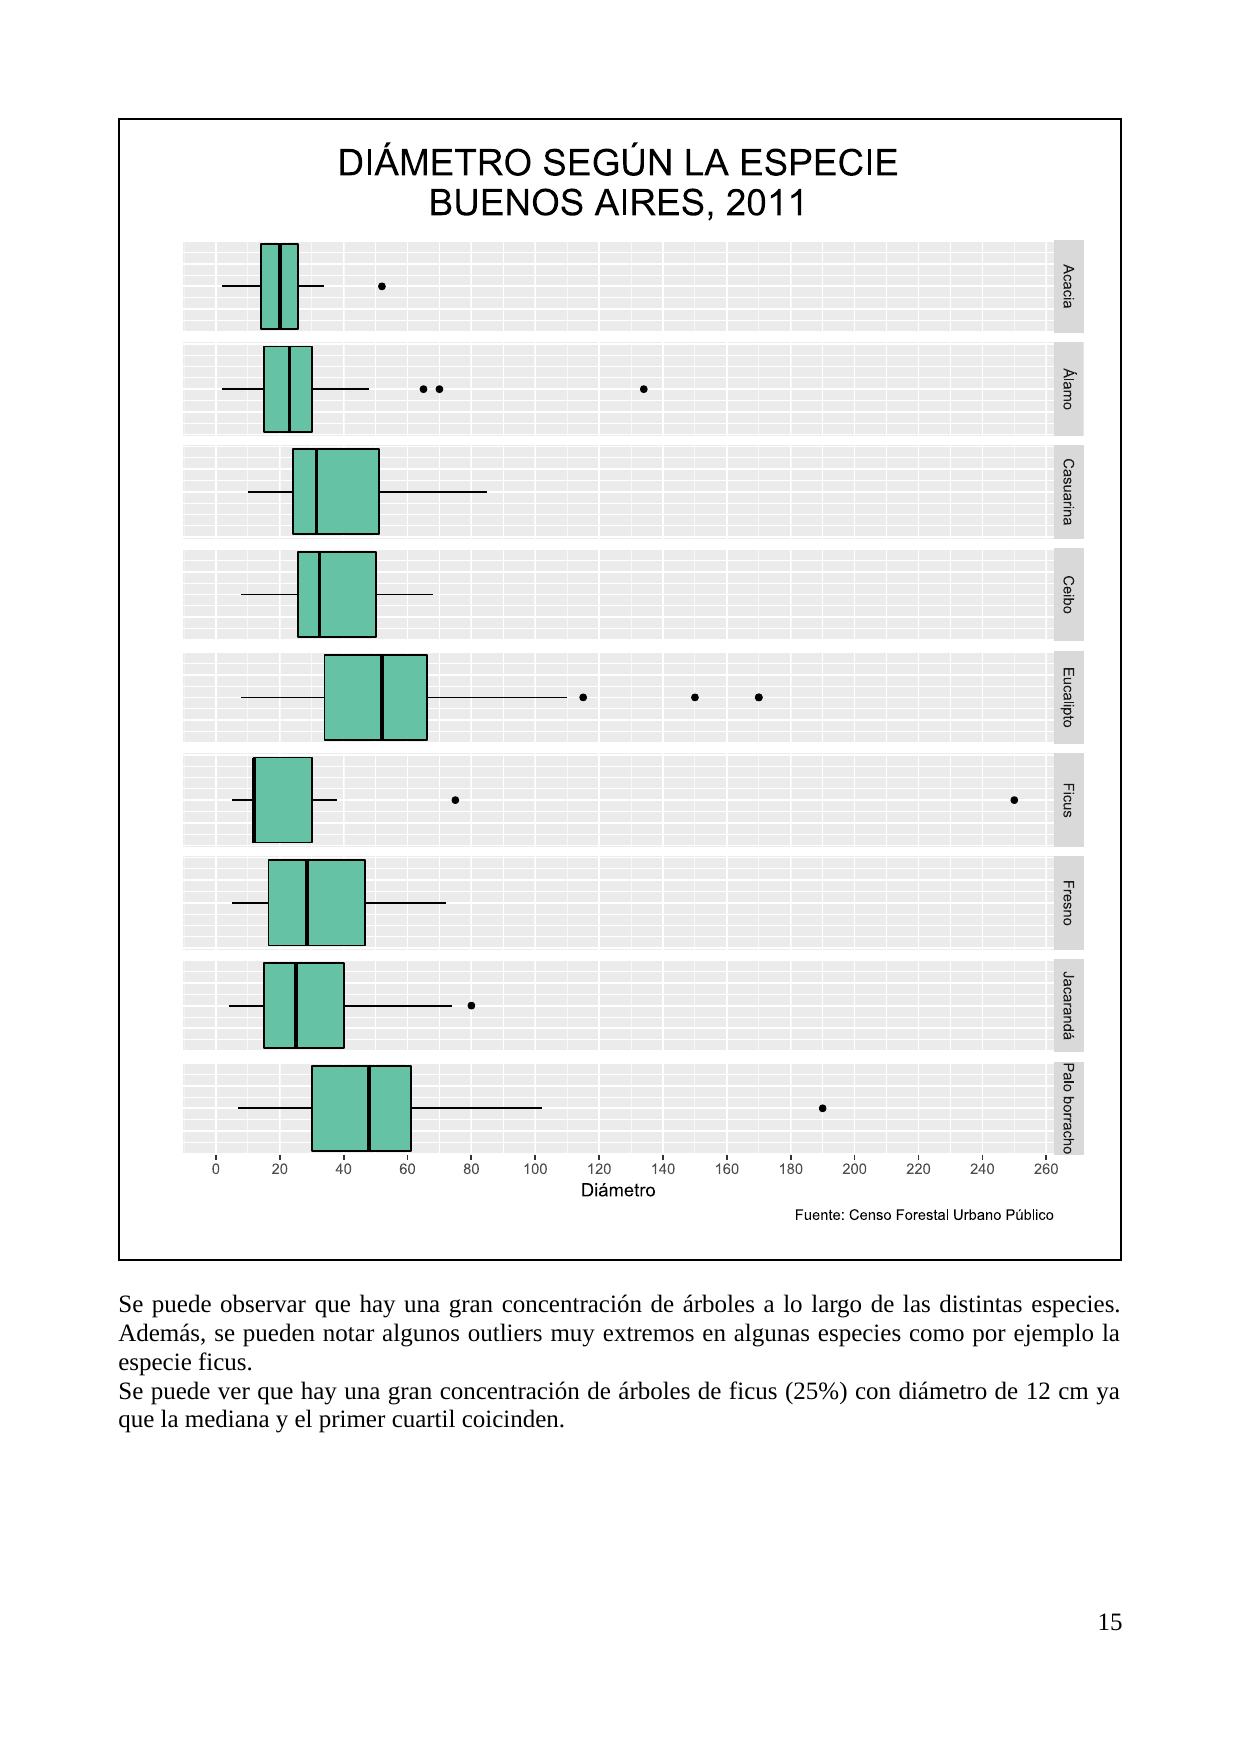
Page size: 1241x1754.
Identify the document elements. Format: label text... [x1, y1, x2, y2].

text Se puede observar que hay una gran concentración de árboles a lo largo de las distintas especies. Además, se pueden notar algunos outliers muy extremos en algunas especies como por ejemplo la especie ficus. [118, 1289, 1122, 1376]
text Se puede ver que hay una gran concentración de árboles de ficus (25%) con diámetro de 12 cm ya que la mediana y el primer cuartil coicinden. [118, 1376, 1122, 1433]
